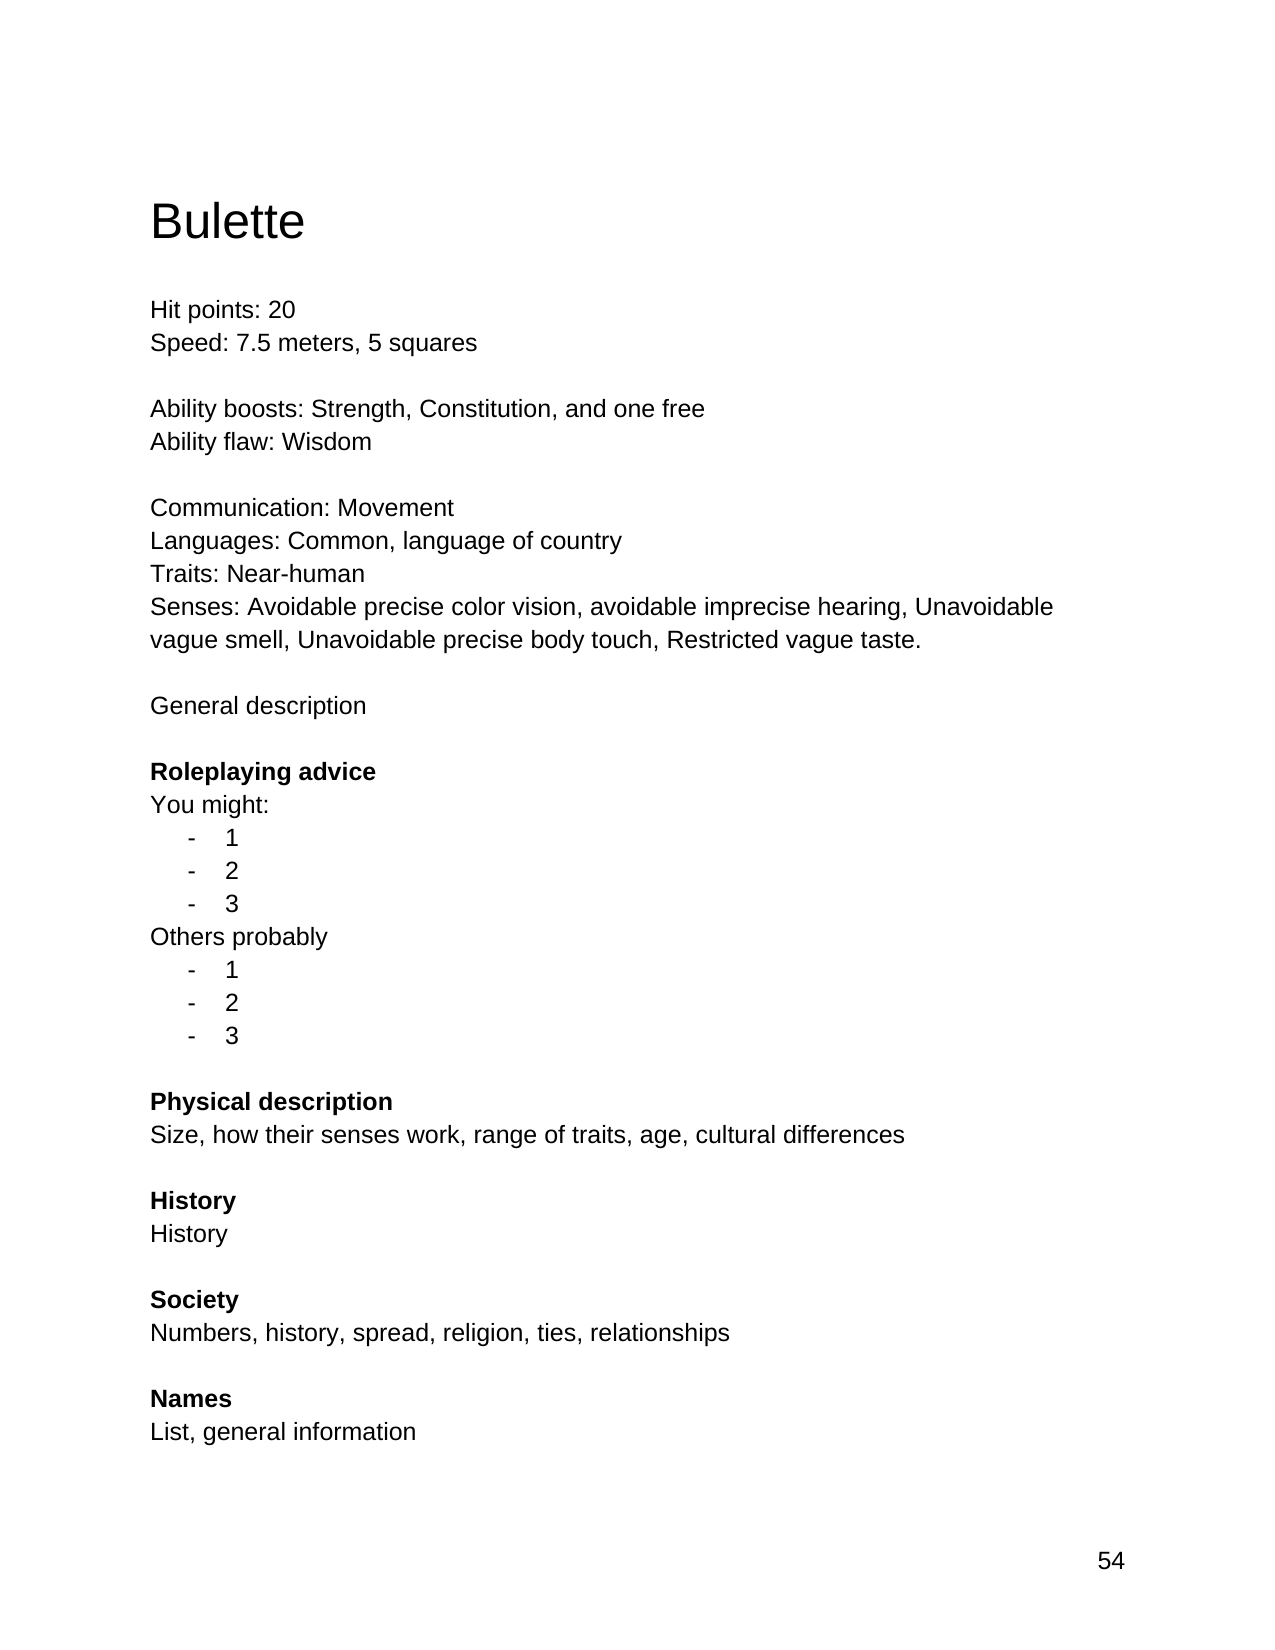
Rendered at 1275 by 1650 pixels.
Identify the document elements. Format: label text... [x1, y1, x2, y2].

list 2 [187, 856, 1125, 885]
text Languages: Common, language of country [150, 526, 1125, 554]
text Roleplaying advice [150, 757, 1125, 786]
list 2 [187, 988, 1125, 1017]
text You might: [150, 790, 1125, 819]
text Society [150, 1285, 1125, 1314]
list 1 [187, 955, 1125, 984]
list 3 [187, 889, 1125, 918]
text Names [150, 1384, 1125, 1413]
text Traits: Near-human [150, 559, 1125, 588]
text Ability boosts: Strength, Constitution, and one free [150, 394, 1125, 422]
text History [150, 1219, 1125, 1248]
text Hit points: 20 [150, 295, 1125, 323]
subtitle Bulette [150, 192, 1125, 249]
text Ability flaw: Wisdom [150, 427, 1125, 456]
list 3 [187, 1021, 1125, 1050]
text History [150, 1186, 1125, 1215]
text Physical description [150, 1087, 1125, 1116]
text General description [150, 691, 1125, 720]
text Numbers, history, spread, religion, ties, relationships [150, 1318, 1125, 1347]
text Size, how their senses work, range of traits, age, cultural differences [150, 1120, 1125, 1149]
list 1 [187, 823, 1125, 852]
text Others probably [150, 922, 1125, 951]
text Speed: 7.5 meters, 5 squares [150, 328, 1125, 356]
text List, general information [150, 1417, 1125, 1446]
text Senses: Avoidable precise color vision, avoidable imprecise hearing, Unavoidable vague smell, Unavoidable precise body touch, Restricted vague taste. [150, 592, 1125, 654]
text Communication: Movement [150, 493, 1125, 522]
